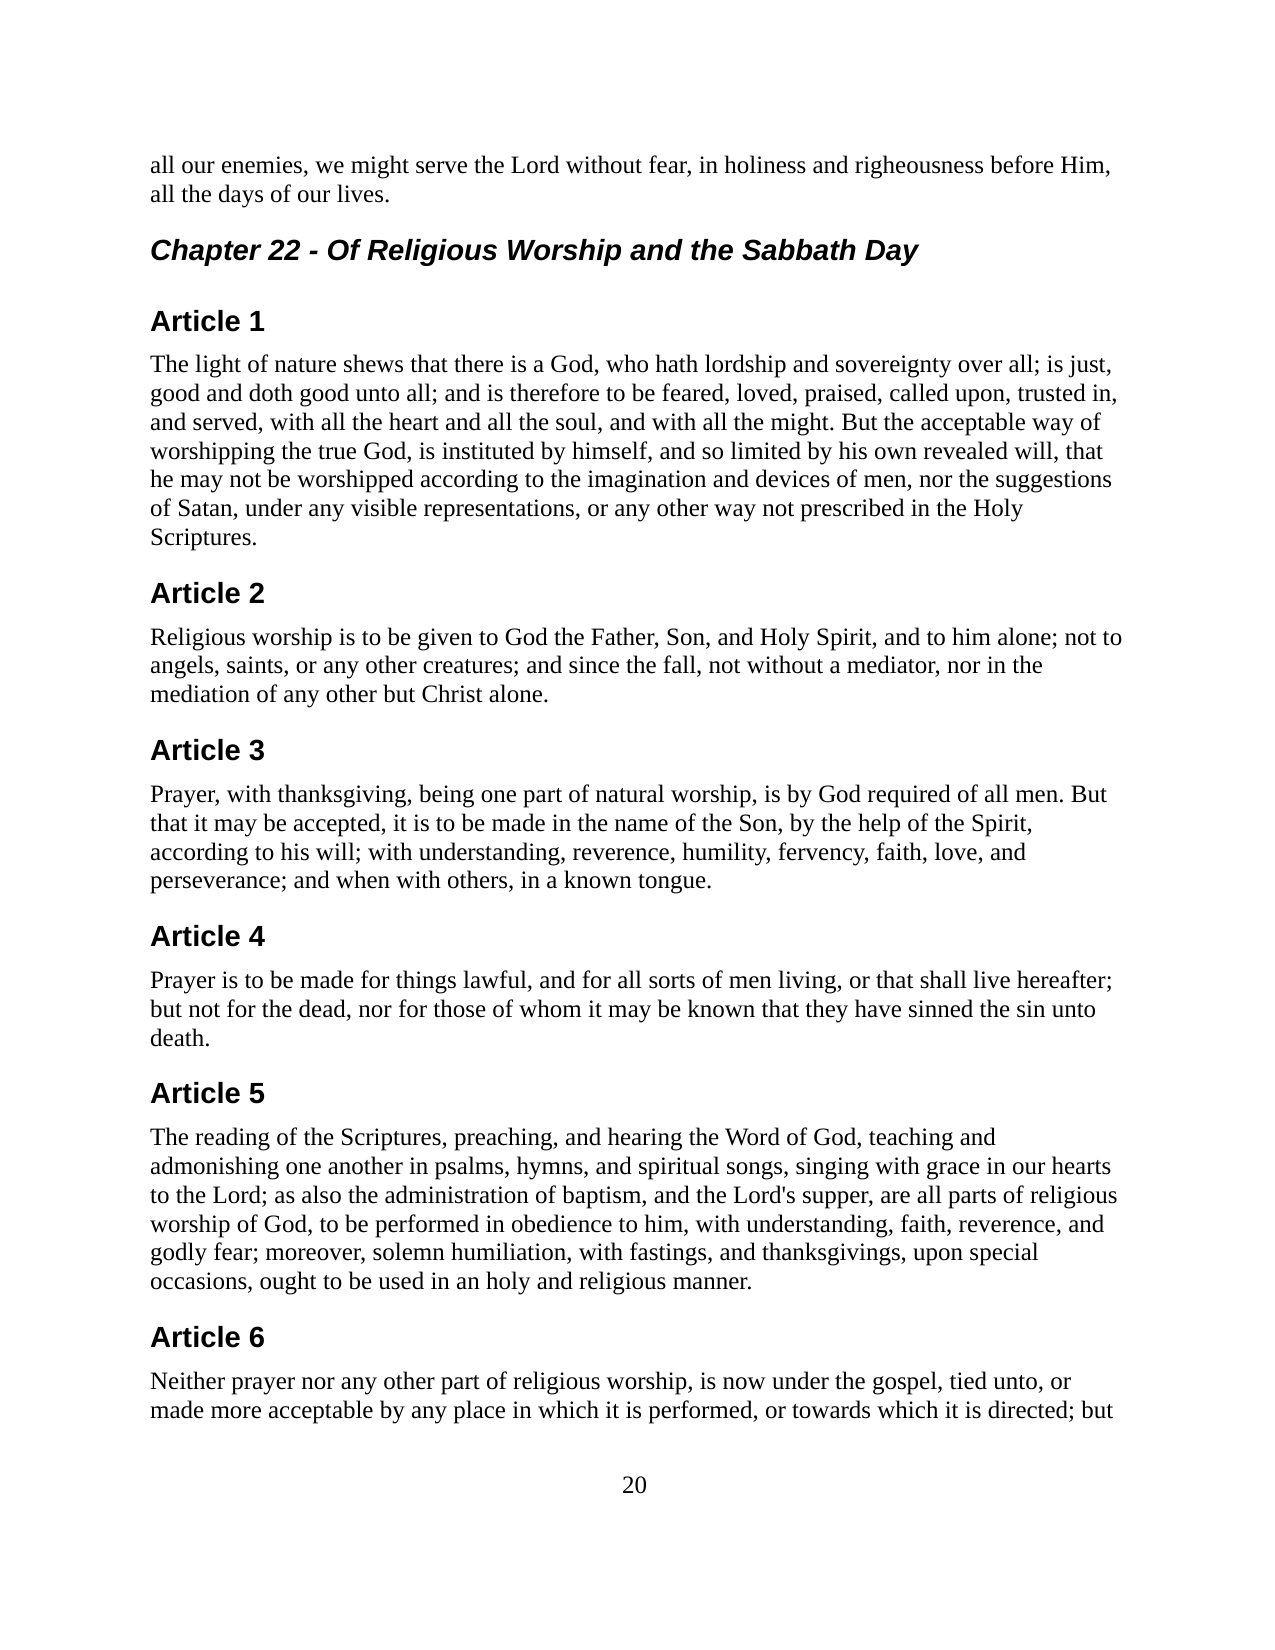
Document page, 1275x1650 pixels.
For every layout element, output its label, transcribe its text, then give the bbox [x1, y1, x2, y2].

text The light of nature shews that there is a God, who hath lordship and sovereignty over all; is just, good and doth good unto all; and is therefore to be feared, loved, praised, called upon, trusted in, and served, with all the heart and all the soul, and with all the might. But the acceptable way of worshipping the true God, is instituted by himself, and so limited by his own revealed will, that he may not be worshipped according to the imagination and devices of men, nor the suggestions of Satan, under any visible representations, or any other way not prescribed in the Holy Scriptures. [150, 349, 1125, 551]
text Prayer, with thanksgiving, being one part of natural worship, is by God required of all men. But that it may be accepted, it is to be made in the name of the Son, by the help of the Spirit, according to his will; with understanding, reverence, humility, fervency, faith, love, and perseverance; and when with others, in a known tongue. [150, 779, 1125, 894]
subtitle Article 3 [150, 733, 1125, 767]
text Religious worship is to be given to God the Father, Son, and Holy Spirit, and to him alone; not to angels, saints, or any other creatures; and since the fall, not without a mediator, nor in the mediation of any other but Christ alone. [150, 622, 1125, 708]
text all our enemies, we might serve the Lord without fear, in holiness and righeousness before Him, all the days of our lives. [150, 150, 1125, 207]
text Neither prayer nor any other part of religious worship, is now under the gospel, tied unto, or made more acceptable by any place in which it is performed, or towards which it is directed; but [150, 1366, 1125, 1423]
subtitle Chapter 22 - Of Religious Worship and the Sabbath Day [150, 232, 1125, 266]
text The reading of the Scriptures, preaching, and hearing the Word of God, teaching and admonishing one another in psalms, hymns, and spiritual songs, singing with grace in our hearts to the Lord; as also the administration of baptism, and the Lord's supper, are all parts of religious worship of God, to be performed in obedience to him, with understanding, faith, reverence, and godly fear; moreover, solemn humiliation, with fastings, and thanksgivings, upon special occasions, ought to be used in an holy and religious manner. [150, 1122, 1125, 1295]
subtitle Article 4 [150, 919, 1125, 953]
subtitle Article 1 [150, 303, 1125, 337]
text Prayer is to be made for things lawful, and for all sorts of men living, or that shall live hereafter; but not for the dead, nor for those of whom it may be known that they have sinned the sin unto death. [150, 965, 1125, 1051]
subtitle Article 6 [150, 1320, 1125, 1353]
subtitle Article 5 [150, 1076, 1125, 1110]
subtitle Article 2 [150, 576, 1125, 609]
